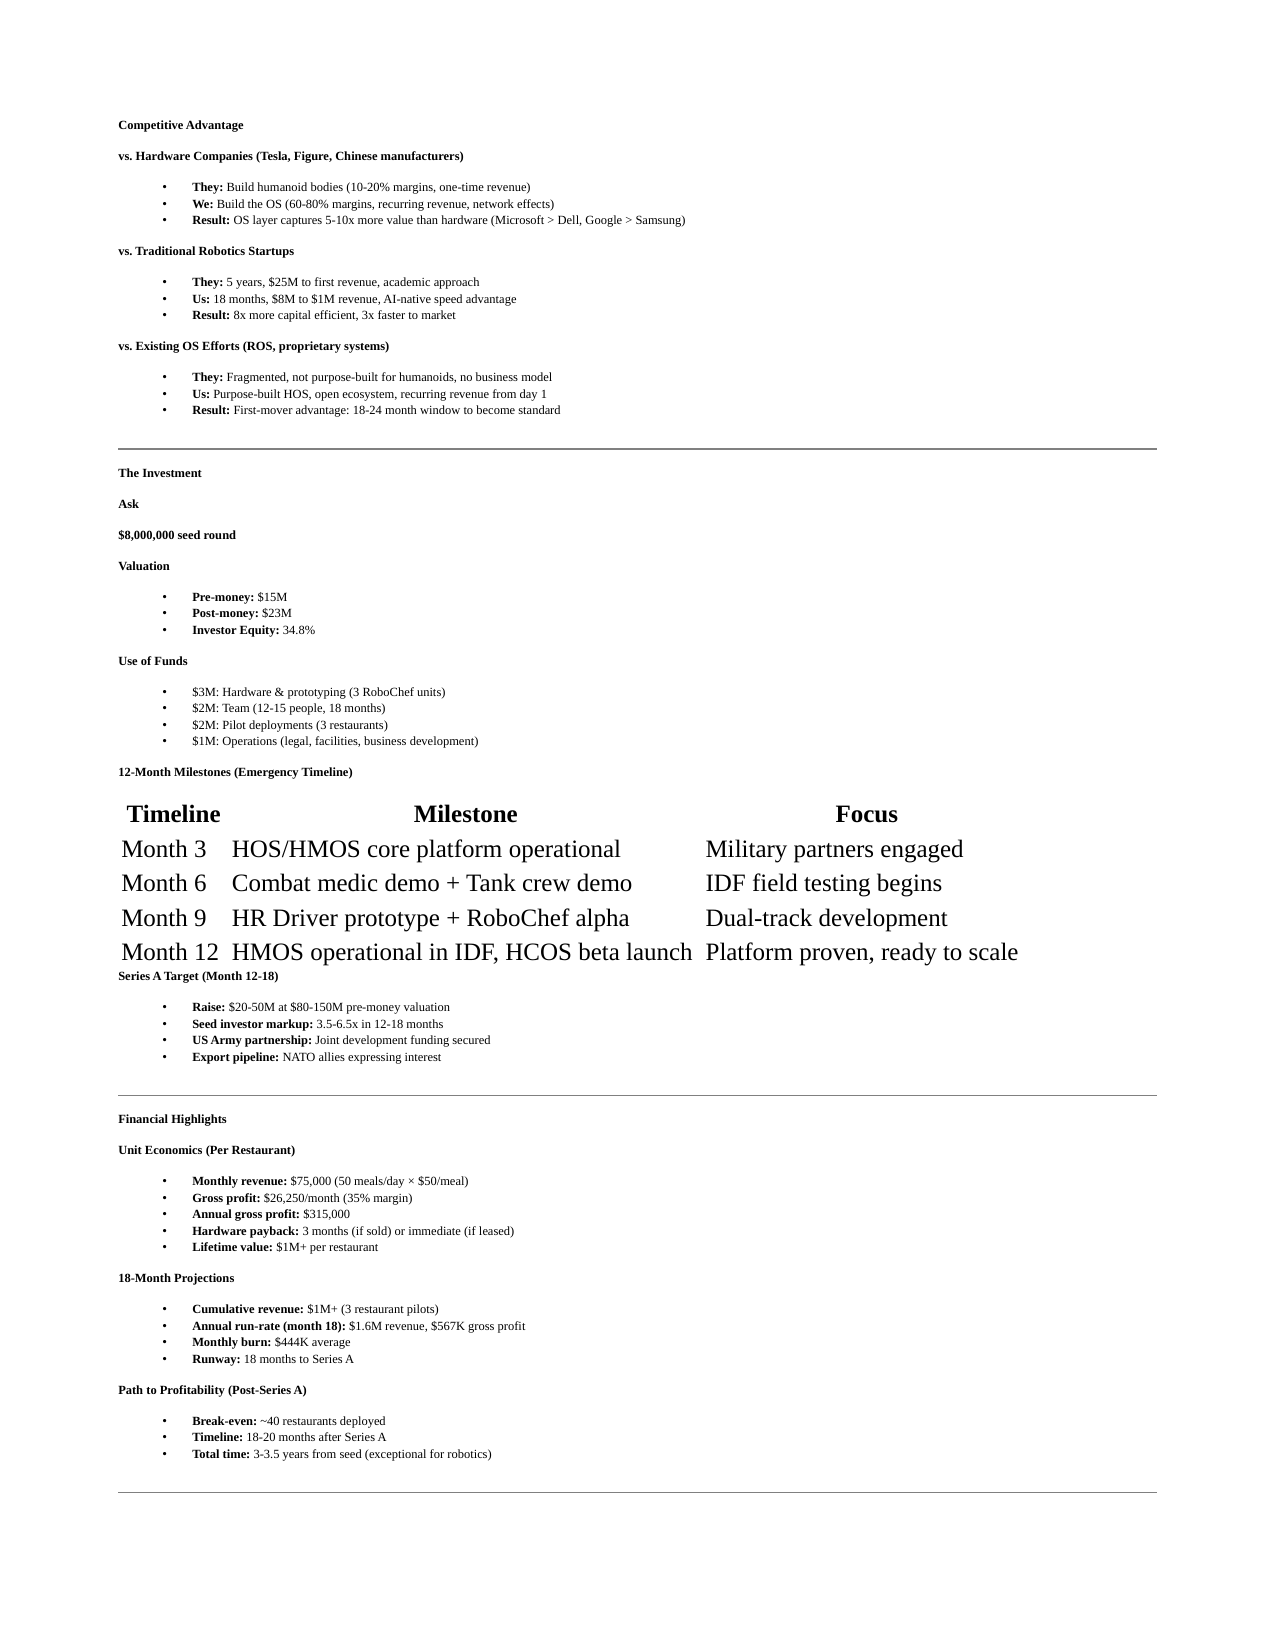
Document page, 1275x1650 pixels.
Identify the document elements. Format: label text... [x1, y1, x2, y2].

table_cell Month 3 [118, 831, 229, 865]
list Hardware payback: 3 months (if sold) or immediate (if leased) [162, 1223, 1157, 1238]
subtitle Valuation [118, 559, 1157, 573]
list Result: OS layer captures 5-10x more value than hardware (Microsoft > Dell, Google > Samsung) [162, 213, 1157, 227]
list Total time: 3-3.5 years from seed (exceptional for robotics) [162, 1446, 1157, 1461]
list They: Build humanoid bodies (10-20% margins, one-time revenue) [162, 180, 1157, 194]
table_cell HOS/HMOS core platform operational [229, 831, 702, 865]
subtitle Ask [118, 497, 1157, 511]
list Seed investor markup: 3.5-6.5x in 12-18 months [162, 1017, 1157, 1031]
list $1M: Operations (legal, facilities, business development) [162, 734, 1157, 748]
list They: Fragmented, not purpose-built for humanoids, no business model [162, 370, 1157, 384]
table_header Timeline [118, 796, 229, 831]
table_cell Dual-track development [703, 900, 1031, 934]
table_cell Military partners engaged [703, 831, 1031, 865]
table_header Focus [703, 796, 1031, 831]
table_header Milestone [229, 796, 702, 831]
list Post-money: $23M [162, 606, 1157, 621]
subtitle 18-Month Projections [118, 1271, 1157, 1285]
subtitle Use of Funds [118, 654, 1157, 668]
list $3M: Hardware & prototyping (3 RoboChef units) [162, 685, 1157, 699]
subtitle vs. Traditional Robotics Startups [118, 244, 1157, 258]
list They: 5 years, $25M to first revenue, academic approach [162, 275, 1157, 289]
subtitle Series A Target (Month 12-18) [118, 969, 1157, 983]
list Lifetime value: $1M+ per restaurant [162, 1240, 1157, 1254]
table_cell Month 6 [118, 865, 229, 900]
subtitle Path to Profitability (Post-Series A) [118, 1382, 1157, 1397]
list Monthly burn: $444K average [162, 1335, 1157, 1349]
subtitle Financial Highlights [118, 1112, 1157, 1126]
subtitle The Investment [118, 466, 1157, 480]
table_cell Combat medic demo + Tank crew demo [229, 865, 702, 900]
table_cell Month 12 [118, 935, 229, 969]
list Us: 18 months, $8M to $1M revenue, AI-native speed advantage [162, 292, 1157, 306]
subtitle Competitive Advantage [118, 118, 1157, 132]
subtitle vs. Hardware Companies (Tesla, Figure, Chinese manufacturers) [118, 149, 1157, 163]
text $8,000,000 seed round [118, 528, 1157, 542]
list $2M: Pilot deployments (3 restaurants) [162, 718, 1157, 732]
list Investor Equity: 34.8% [162, 623, 1157, 637]
list Runway: 18 months to Series A [162, 1351, 1157, 1366]
list We: Build the OS (60-80% margins, recurring revenue, network effects) [162, 197, 1157, 211]
list Export pipeline: NATO allies expressing interest [162, 1049, 1157, 1064]
table_cell HMOS operational in IDF, HCOS beta launch [229, 935, 702, 969]
list Raise: $20-50M at $80-150M pre-money valuation [162, 1000, 1157, 1014]
list $2M: Team (12-15 people, 18 months) [162, 701, 1157, 716]
list US Army partnership: Joint development funding secured [162, 1033, 1157, 1047]
table_cell Platform proven, ready to scale [703, 935, 1031, 969]
list Gross profit: $26,250/month (35% margin) [162, 1191, 1157, 1205]
list Monthly revenue: $75,000 (50 meals/day × $50/meal) [162, 1174, 1157, 1188]
list Result: First-mover advantage: 18-24 month window to become standard [162, 403, 1157, 417]
subtitle vs. Existing OS Efforts (ROS, proprietary systems) [118, 339, 1157, 353]
subtitle 12-Month Milestones (Emergency Timeline) [118, 765, 1157, 779]
subtitle Unit Economics (Per Restaurant) [118, 1143, 1157, 1157]
list Us: Purpose-built HOS, open ecosystem, recurring revenue from day 1 [162, 387, 1157, 401]
list Pre-money: $15M [162, 590, 1157, 604]
list Annual run-rate (month 18): $1.6M revenue, $567K gross profit [162, 1318, 1157, 1333]
list Timeline: 18-20 months after Series A [162, 1430, 1157, 1444]
list Annual gross profit: $315,000 [162, 1207, 1157, 1221]
list Break-even: ~40 restaurants deployed [162, 1413, 1157, 1428]
table_cell IDF field testing begins [703, 865, 1031, 900]
list Cumulative revenue: $1M+ (3 restaurant pilots) [162, 1302, 1157, 1316]
list Result: 8x more capital efficient, 3x faster to market [162, 308, 1157, 322]
table_cell Month 9 [118, 900, 229, 934]
table_cell HR Driver prototype + RoboChef alpha [229, 900, 702, 934]
